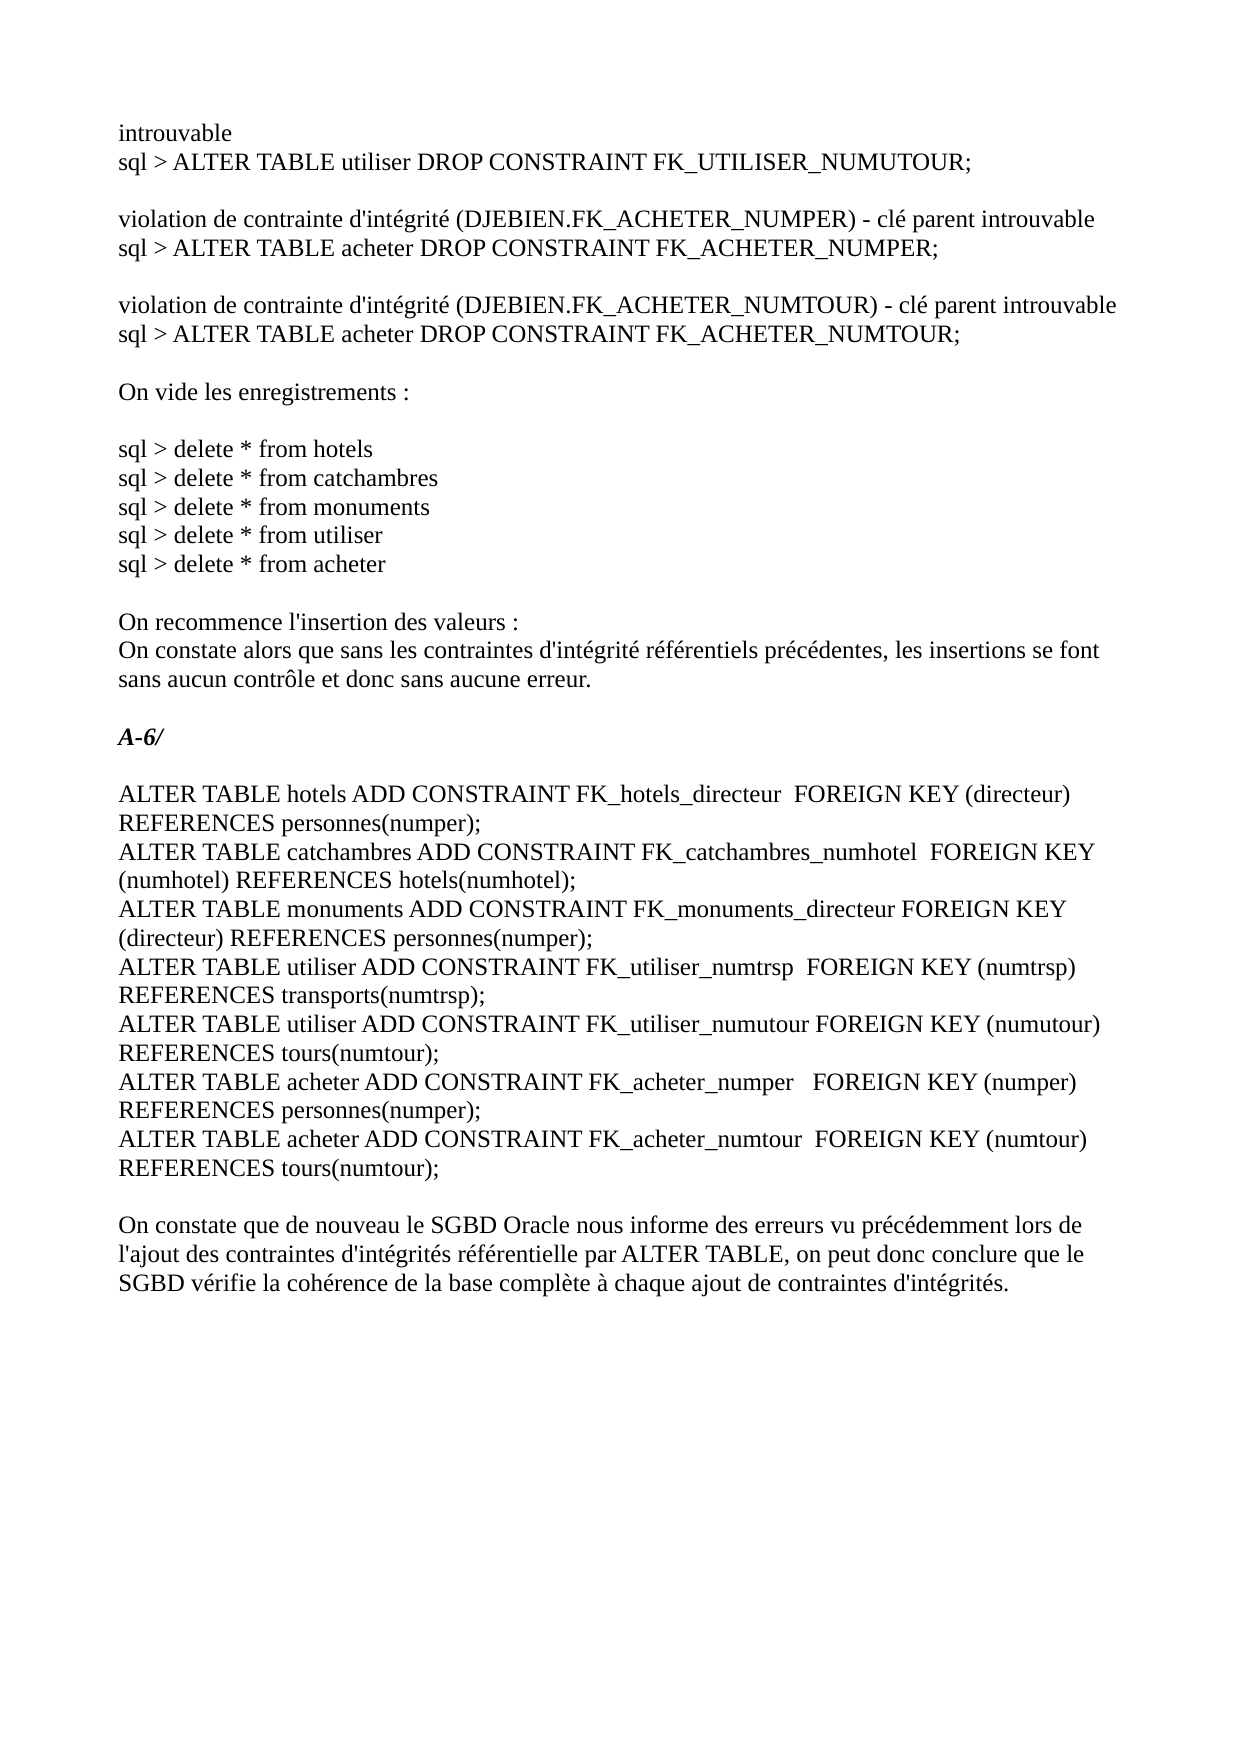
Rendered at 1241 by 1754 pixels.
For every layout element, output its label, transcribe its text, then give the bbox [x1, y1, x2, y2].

text ALTER TABLE monuments ADD CONSTRAINT FK_monuments_directeur FOREIGN KEY (directeur) REFERENCES personnes(numper); [118, 894, 1122, 952]
text sql > ALTER TABLE acheter DROP CONSTRAINT FK_ACHETER_NUMPER; [118, 233, 1122, 262]
text sql > ALTER TABLE acheter DROP CONSTRAINT FK_ACHETER_NUMTOUR; [118, 319, 1122, 348]
text ALTER TABLE acheter ADD CONSTRAINT FK_acheter_numtour FOREIGN KEY (numtour) REFERENCES tours(numtour); [118, 1124, 1122, 1182]
text sql > delete * from catchambres [118, 463, 1122, 492]
text sql > delete * from monuments [118, 492, 1122, 521]
text violation de contrainte d'intégrité (DJEBIEN.FK_ACHETER_NUMPER) - clé parent introuvable [118, 204, 1122, 233]
text On recommence l'insertion des valeurs : On constate alors que sans les contraintes d'intégrité référentiels précédentes, les insertions se font sans aucun contrôle et donc sans aucune erreur. [118, 607, 1122, 693]
text ALTER TABLE hotels ADD CONSTRAINT FK_hotels_directeur FOREIGN KEY (directeur) REFERENCES personnes(numper); [118, 779, 1122, 837]
text ALTER TABLE acheter ADD CONSTRAINT FK_acheter_numper FOREIGN KEY (numper) REFERENCES personnes(numper); [118, 1067, 1122, 1124]
text ALTER TABLE utiliser ADD CONSTRAINT FK_utiliser_numtrsp FOREIGN KEY (numtrsp) REFERENCES transports(numtrsp); [118, 952, 1122, 1009]
text sql > delete * from acheter [118, 549, 1122, 578]
text A-6/ [118, 722, 1122, 751]
text introuvable [118, 118, 1122, 147]
text ALTER TABLE utiliser ADD CONSTRAINT FK_utiliser_numutour FOREIGN KEY (numutour) REFERENCES tours(numtour); [118, 1009, 1122, 1067]
text sql > delete * from hotels [118, 434, 1122, 463]
text On constate que de nouveau le SGBD Oracle nous informe des erreurs vu précédemment lors de l'ajout des contraintes d'intégrités référentielle par ALTER TABLE, on peut donc conclure que le SGBD vérifie la cohérence de la base complète à chaque ajout de contraintes d'intégrités. [118, 1211, 1122, 1297]
text violation de contrainte d'intégrité (DJEBIEN.FK_ACHETER_NUMTOUR) - clé parent introuvable [118, 291, 1122, 319]
text sql > delete * from utiliser [118, 521, 1122, 549]
text On vide les enregistrements : [118, 377, 1122, 406]
text sql > ALTER TABLE utiliser DROP CONSTRAINT FK_UTILISER_NUMUTOUR; [118, 147, 1122, 176]
text ALTER TABLE catchambres ADD CONSTRAINT FK_catchambres_numhotel FOREIGN KEY (numhotel) REFERENCES hotels(numhotel); [118, 837, 1122, 894]
